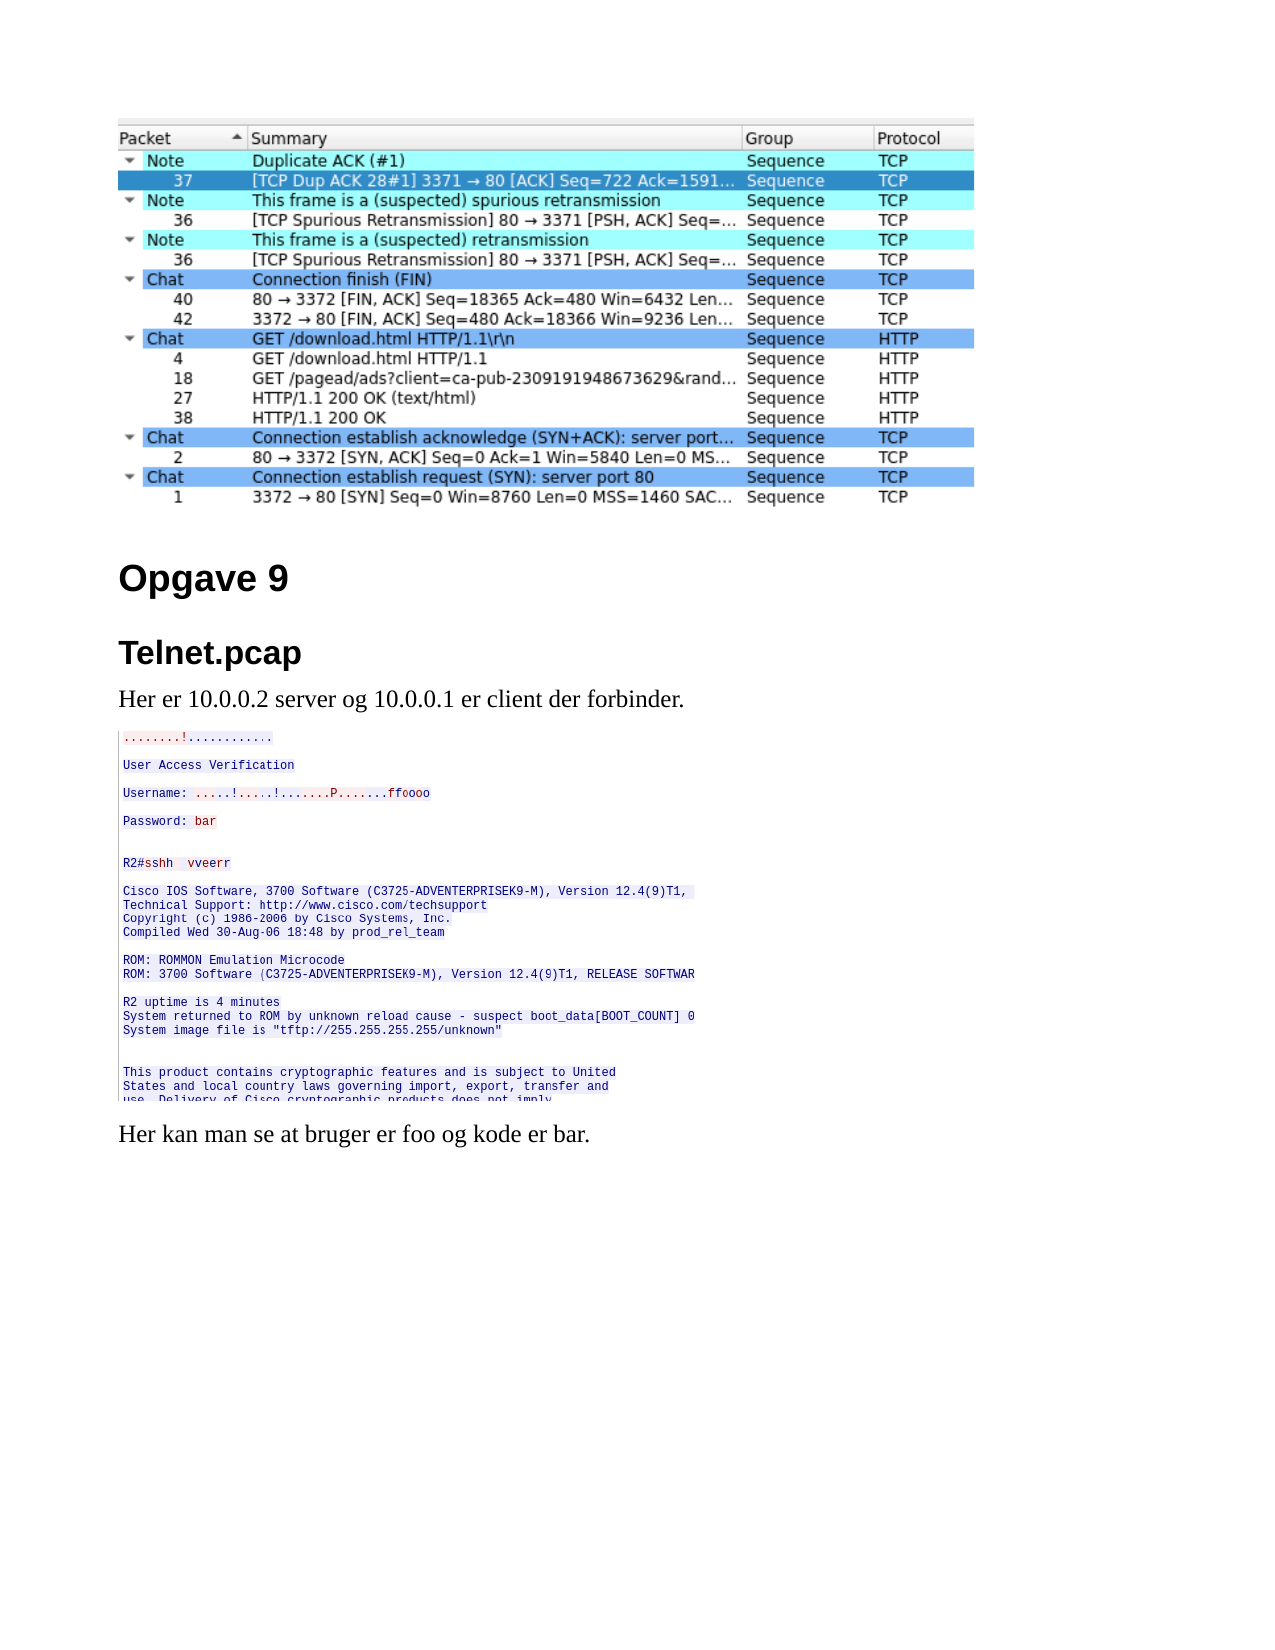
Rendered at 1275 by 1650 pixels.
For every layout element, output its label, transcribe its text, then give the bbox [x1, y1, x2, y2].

subtitle Opgave 9 [118, 556, 1157, 599]
picture [118, 731, 695, 1101]
text Her kan man se at bruger er foo og kode er bar. [118, 1119, 1157, 1148]
text Her er 10.0.0.2 server og 10.0.0.1 er client der forbinder. [118, 684, 1157, 713]
subtitle Telnet.pcap [118, 633, 1157, 671]
picture [118, 118, 975, 512]
